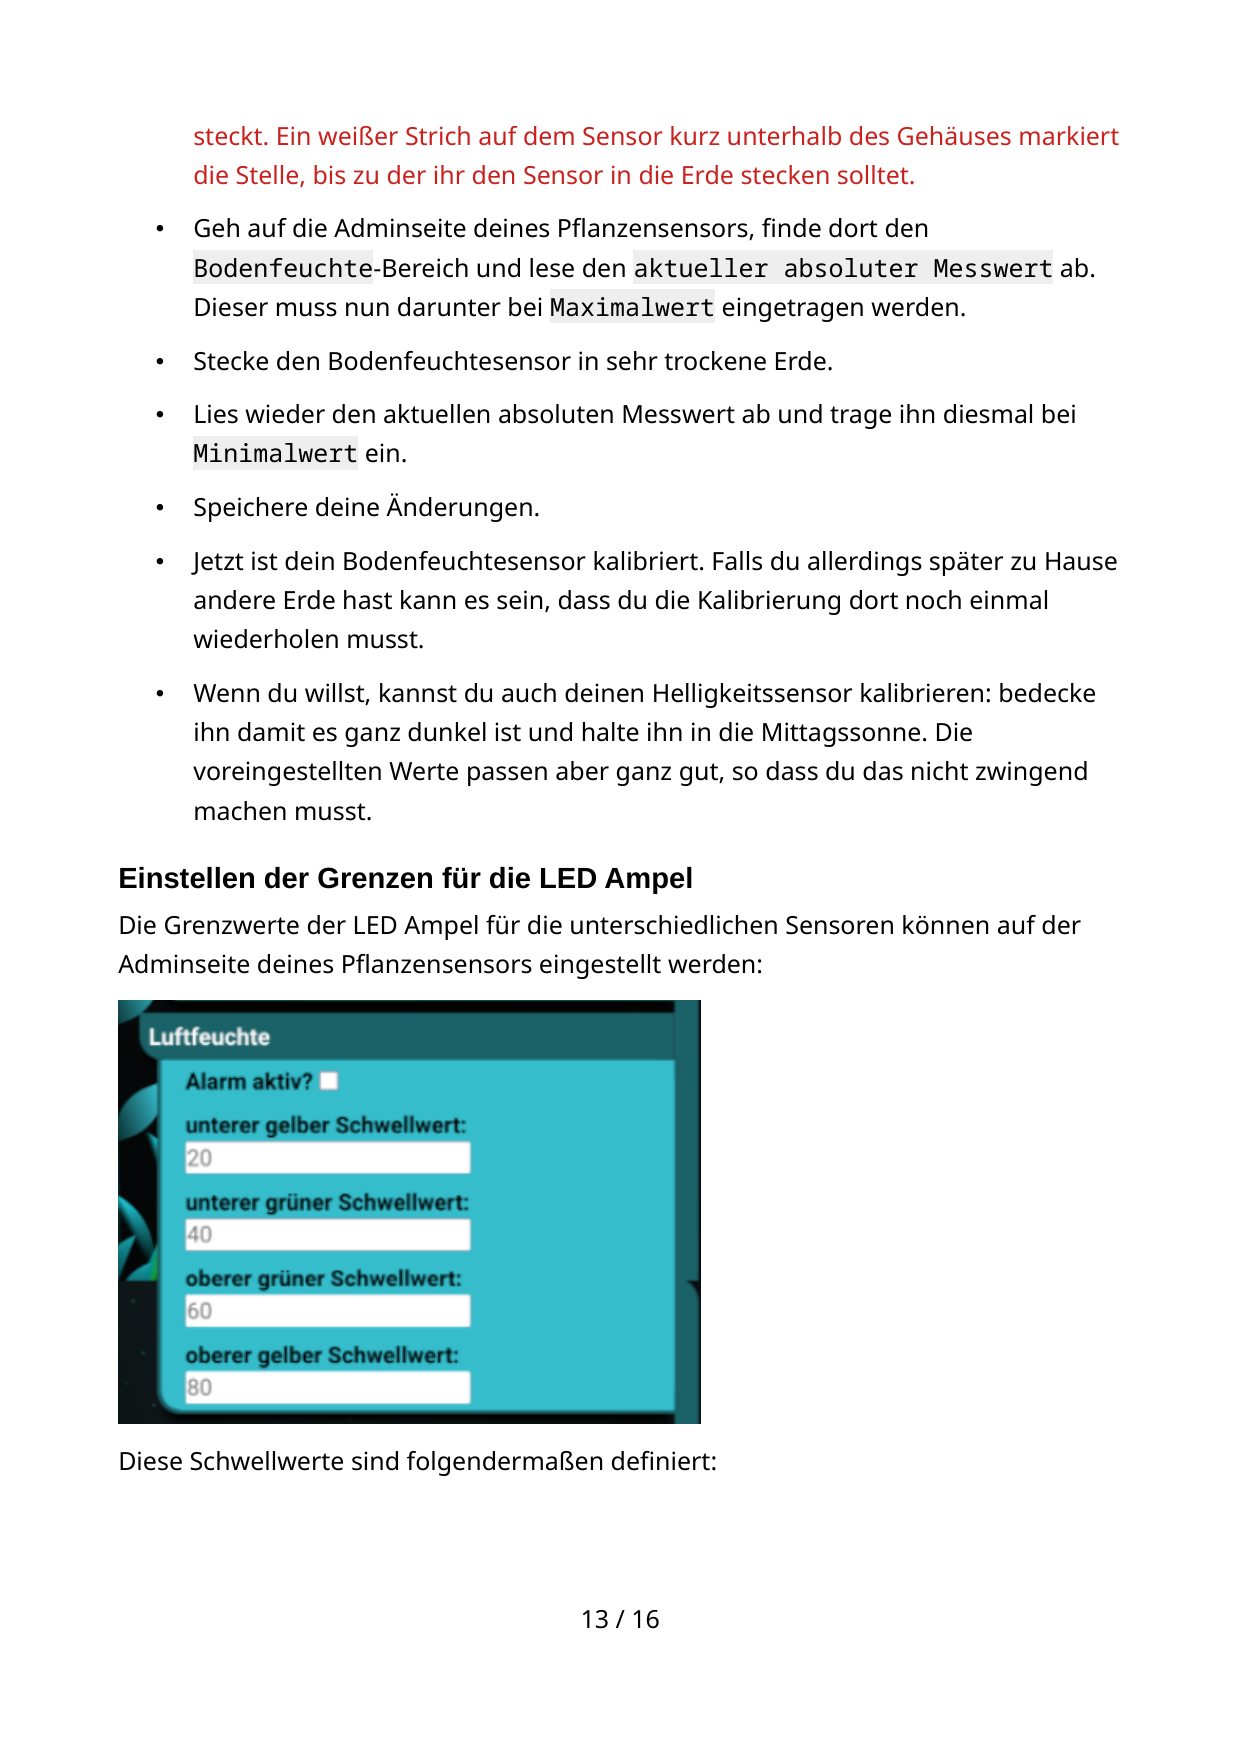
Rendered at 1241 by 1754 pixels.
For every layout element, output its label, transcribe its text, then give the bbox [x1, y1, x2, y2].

list steckt. Ein weißer Strich auf dem Sensor kurz unterhalb des Gehäuses markiert die Stelle, bis zu der ihr den Sensor in die Erde stecken solltet. [156, 118, 1122, 191]
picture [118, 1000, 701, 1424]
list Geh auf die Adminseite deines Pflanzensensors, finde dort den Bodenfeuchte-Bereich und lese den aktueller absoluter Messwert ab. Dieser muss nun darunter bei Maximalwert eingetragen werden. [156, 211, 1122, 323]
list Stecke den Bodenfeuchtesensor in sehr trockene Erde. [156, 343, 1122, 377]
list Wenn du willst, kannst du auch deinen Helligkeitssensor kalibrieren: bedecke ihn damit es ganz dunkel ist und halte ihn in die Mittagssonne. Die voreingestellten Werte passen aber ganz gut, so dass du das nicht zwingend machen musst. [156, 676, 1122, 827]
list Speichere deine Änderungen. [156, 490, 1122, 524]
subtitle Einstellen der Grenzen für die LED Ampel [118, 861, 1122, 895]
text Diese Schwellwerte sind folgendermaßen definiert: [118, 1443, 1122, 1478]
text Die Grenzwerte der LED Ampel für die unterschiedlichen Sensoren können auf der Adminseite deines Pflanzensensors eingestellt werden: [118, 907, 1122, 981]
list Jetzt ist dein Bodenfeuchtesensor kalibriert. Falls du allerdings später zu Hause andere Erde hast kann es sein, dass du die Kalibrierung dort noch einmal wiederholen musst. [156, 543, 1122, 656]
list Lies wieder den aktuellen absoluten Messwert ab und trage ihn diesmal bei Minimalwert ein. [156, 397, 1122, 470]
